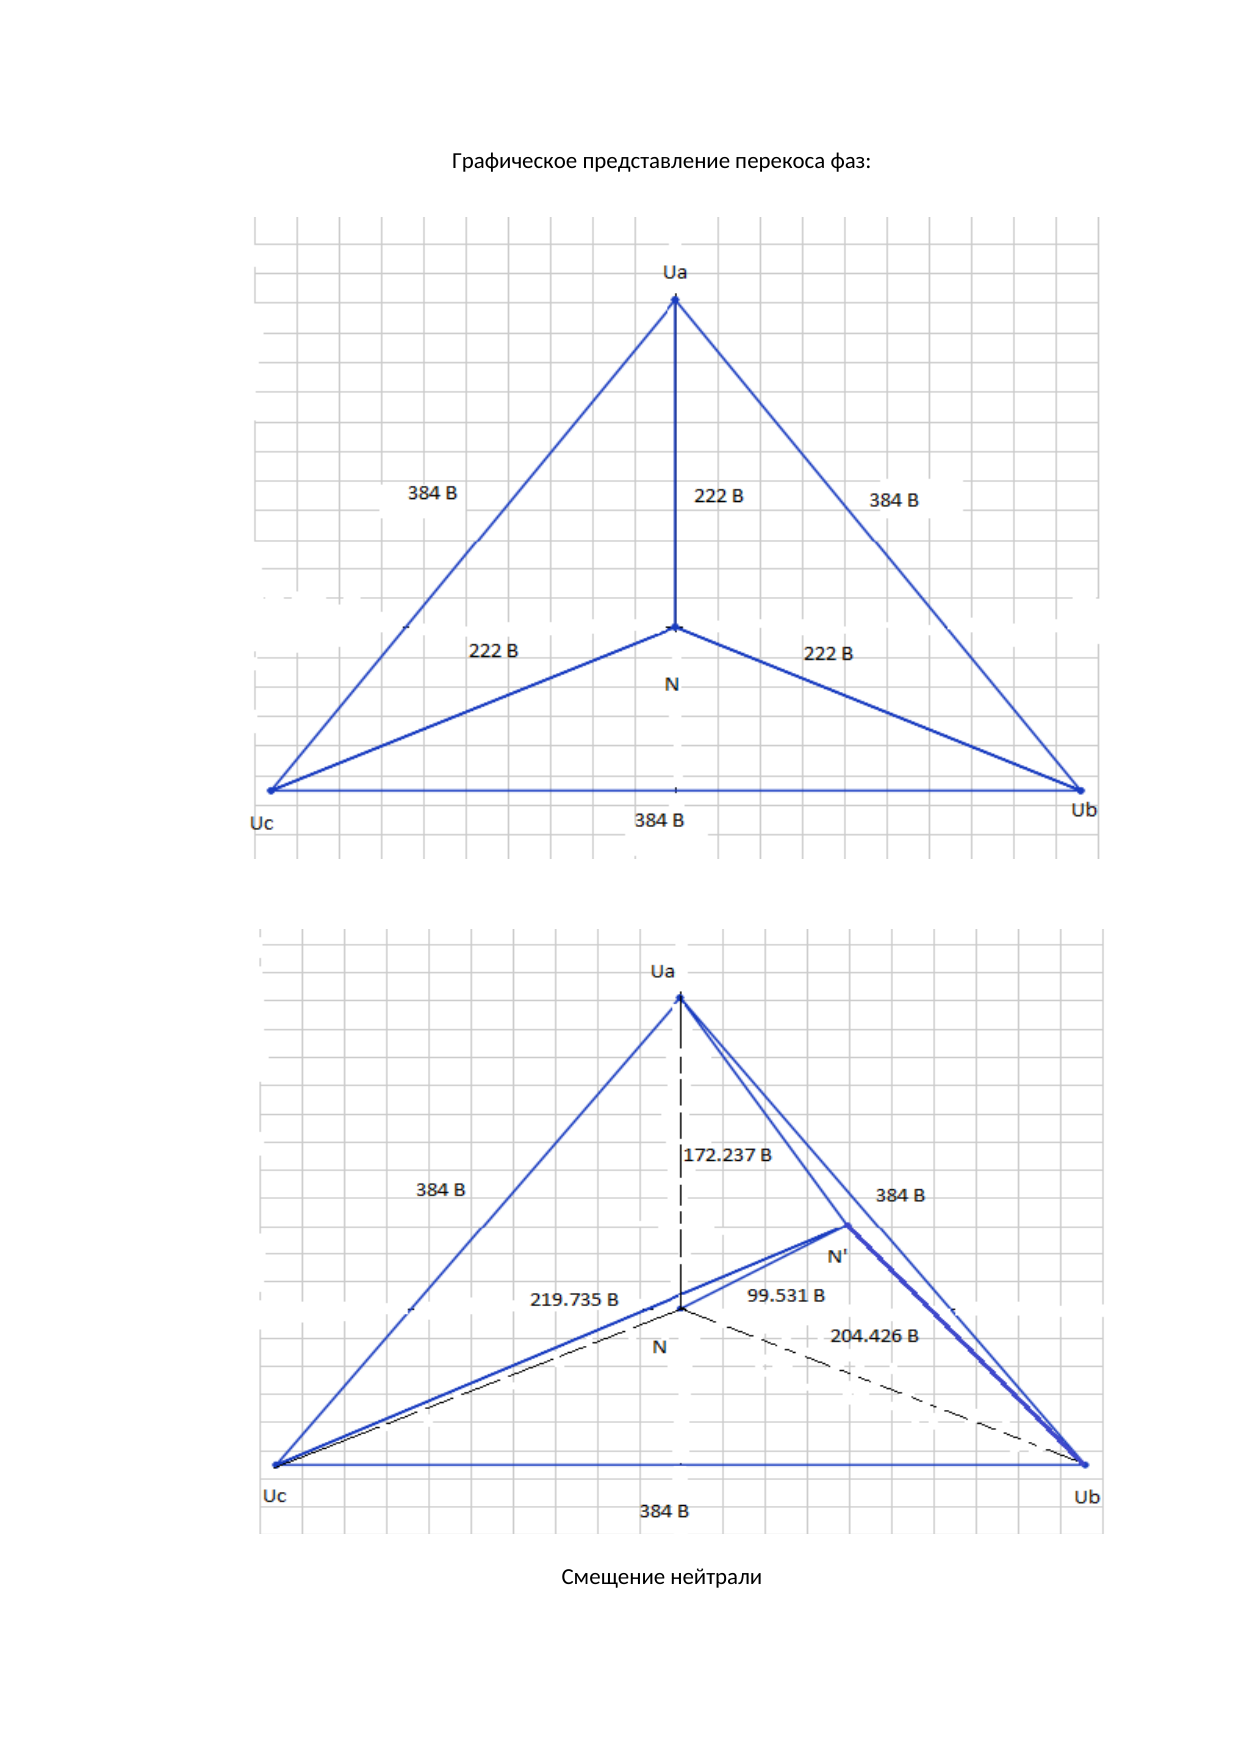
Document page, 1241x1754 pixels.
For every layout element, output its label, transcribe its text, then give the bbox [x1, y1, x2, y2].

text Графическое представление перекоса фаз: Смещение нейтрали [177, 118, 1152, 1590]
